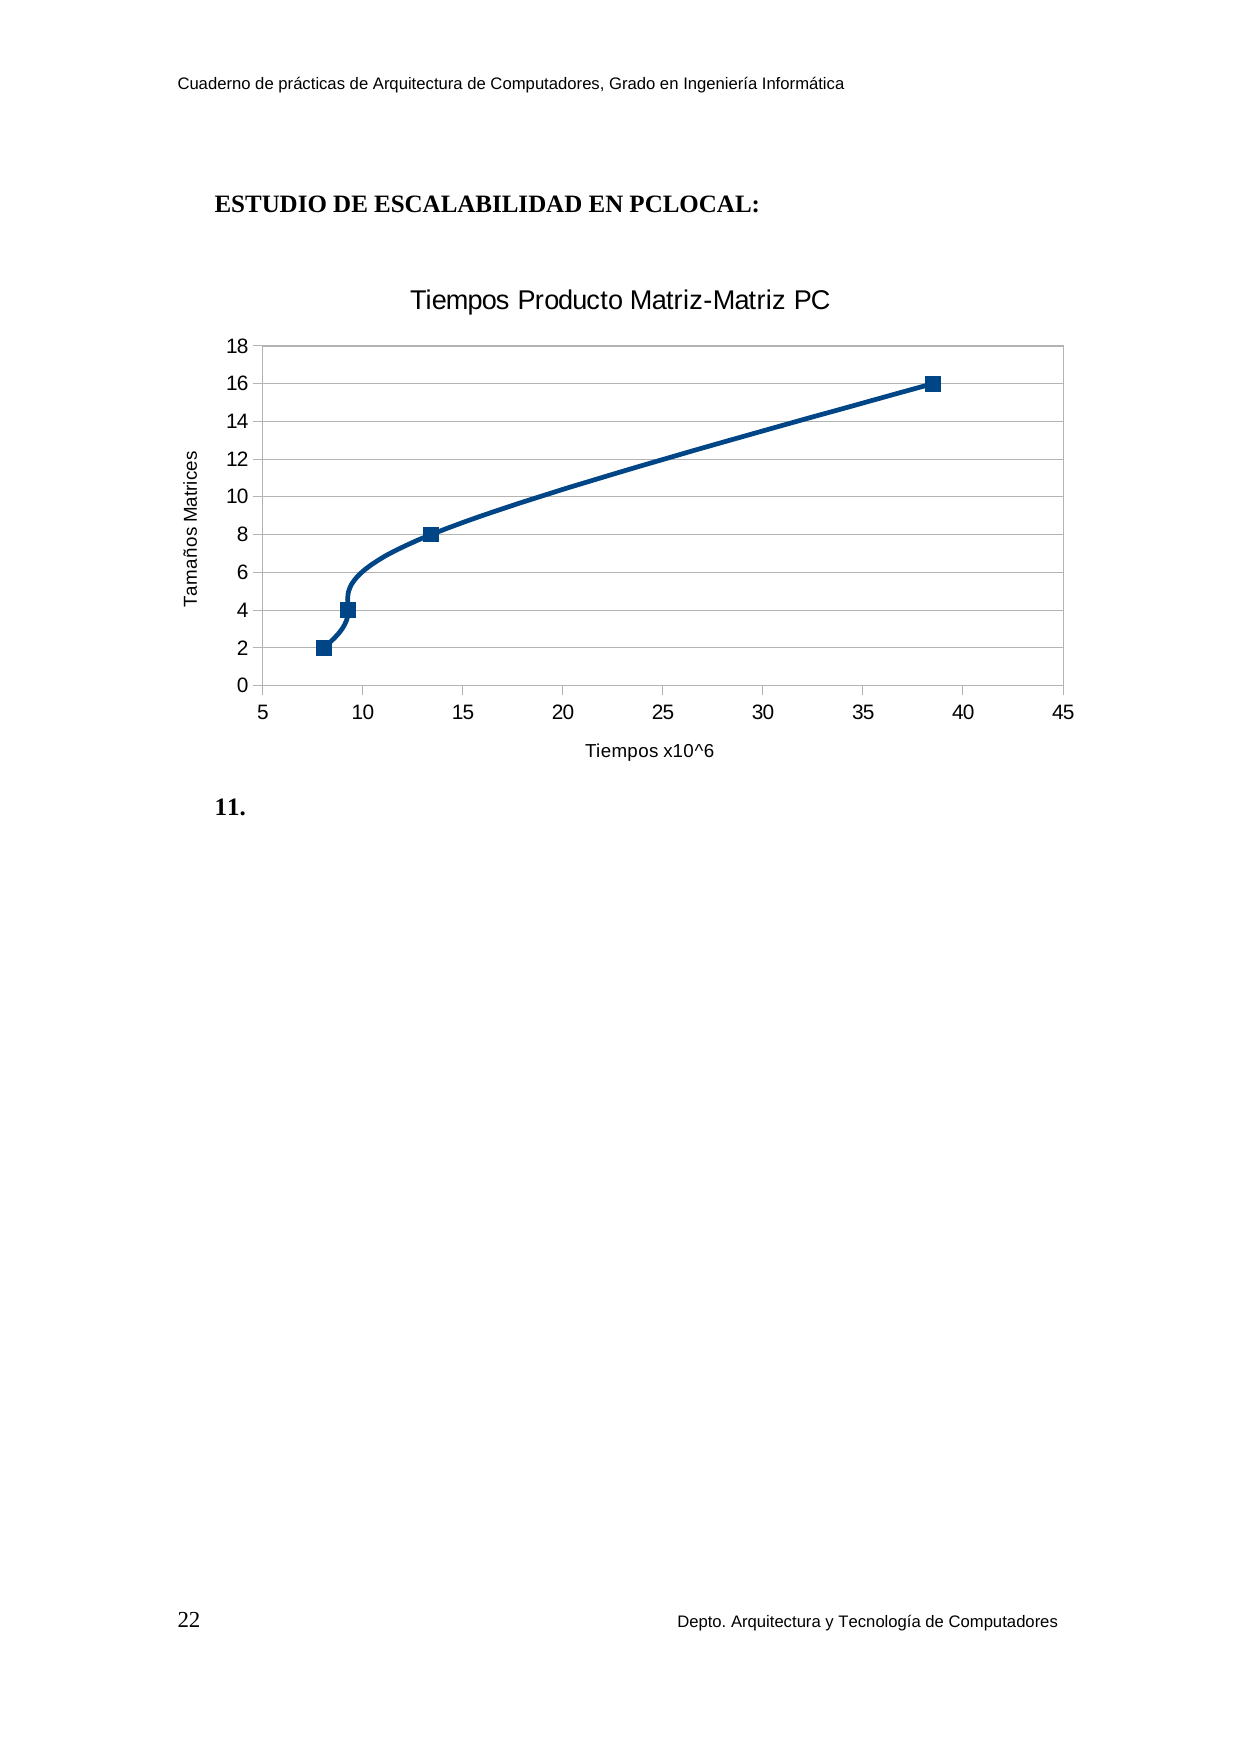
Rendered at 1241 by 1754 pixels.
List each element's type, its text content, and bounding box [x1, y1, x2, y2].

list ESTUDIO DE ESCALABILIDAD EN PCLOCAL: [214, 189, 1063, 218]
